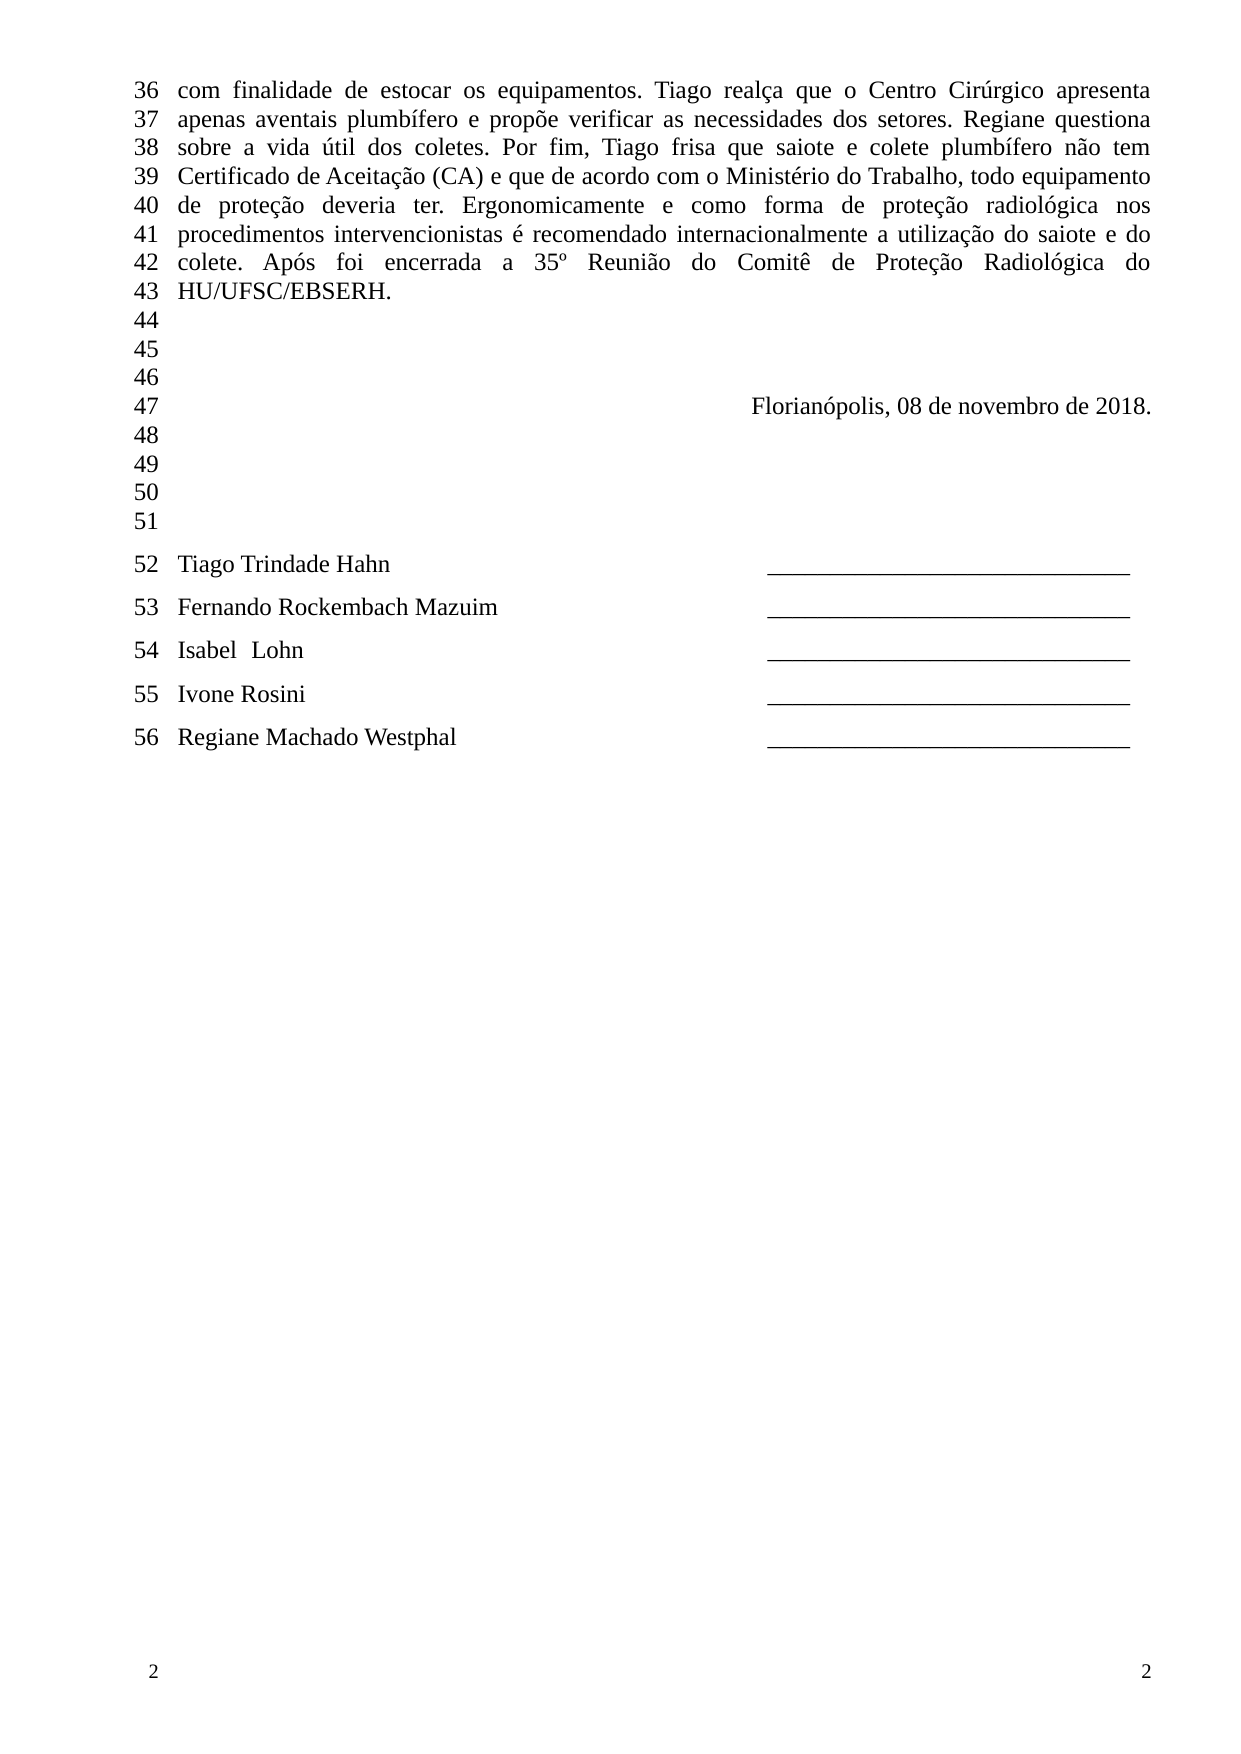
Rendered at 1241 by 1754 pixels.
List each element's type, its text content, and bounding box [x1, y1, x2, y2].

text com finalidade de estocar os equipamentos. Tiago realça que o Centro Cirúrgico apresenta apenas aventais plumbífero e propõe verificar as necessidades dos setores. Regiane questiona sobre a vida útil dos coletes. Por fim, Tiago frisa que saiote e colete plumbífero não tem Certificado de Aceitação (CA) e que de acordo com o Ministério do Trabalho, todo equipamento de proteção deveria ter. Ergonomicamente e como forma de proteção radiológica nos procedimentos intervencionistas é recomendado internacionalmente a utilização do saiote e do colete. Após foi encerrada a 35º Reunião do Comitê de Proteção Radiológica do HU/UFSC/EBSERH. [177, 75, 1152, 305]
text Fernando Rockembach Mazuim _____________________________ [177, 592, 1152, 621]
text Regiane Machado Westphal _____________________________ [177, 722, 1152, 751]
text Tiago Trindade Hahn _____________________________ [177, 549, 1152, 578]
text Ivone Rosini _____________________________ [177, 679, 1152, 707]
text Florianópolis, 08 de novembro de 2018. [177, 391, 1152, 420]
text Isabel Lohn _____________________________ [177, 636, 1152, 664]
